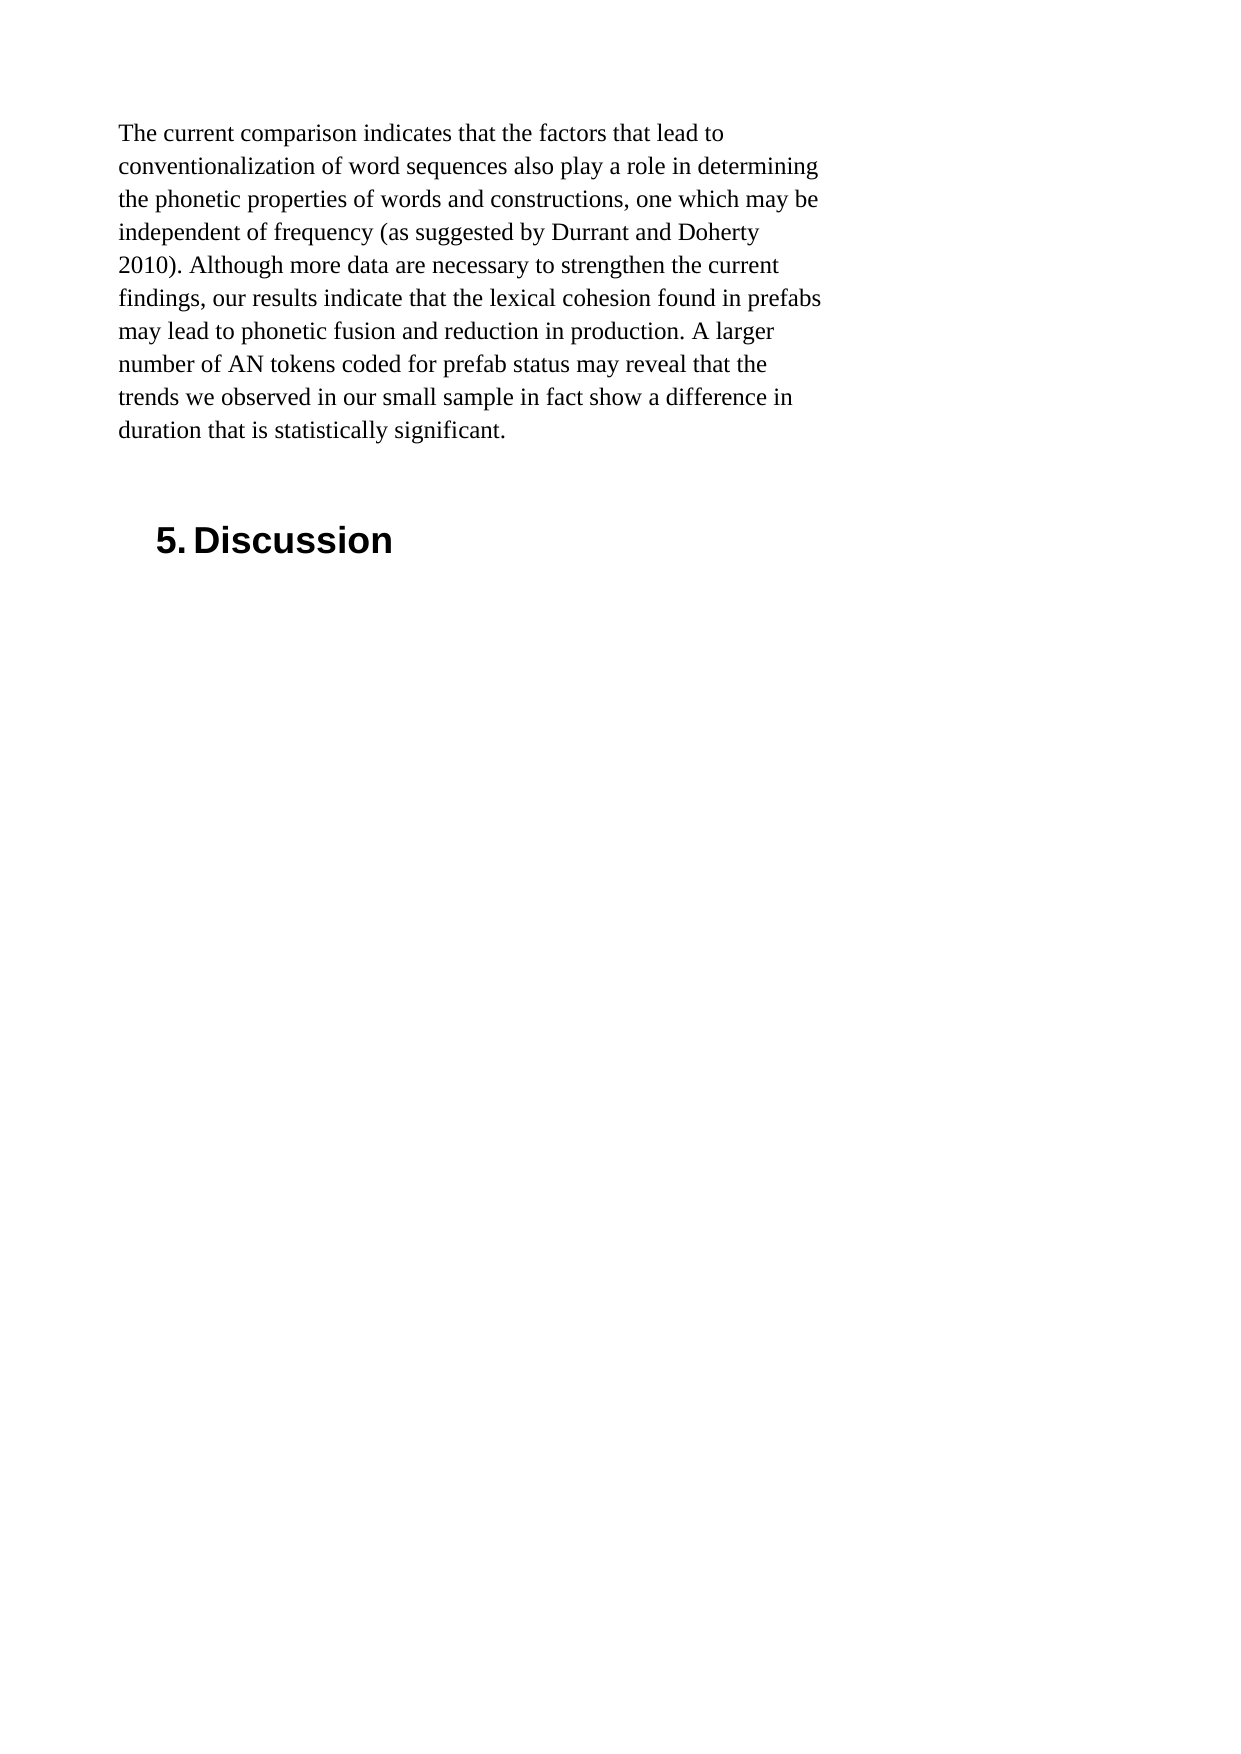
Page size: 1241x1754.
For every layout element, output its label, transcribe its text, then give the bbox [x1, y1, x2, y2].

list Discussion [156, 519, 827, 562]
text The current comparison indicates that the factors that lead to conventionalization of word sequences also play a role in determining the phonetic properties of words and constructions, one which may be independent of frequency (as suggested by Durrant and Doherty 2010). Although more data are necessary to strengthen the current findings, our results indicate that the lexical cohesion found in prefabs may lead to phonetic fusion and reduction in production. A larger number of AN tokens coded for prefab status may reveal that the trends we observed in our small sample in fact show a difference in duration that is statistically significant. [118, 118, 827, 444]
